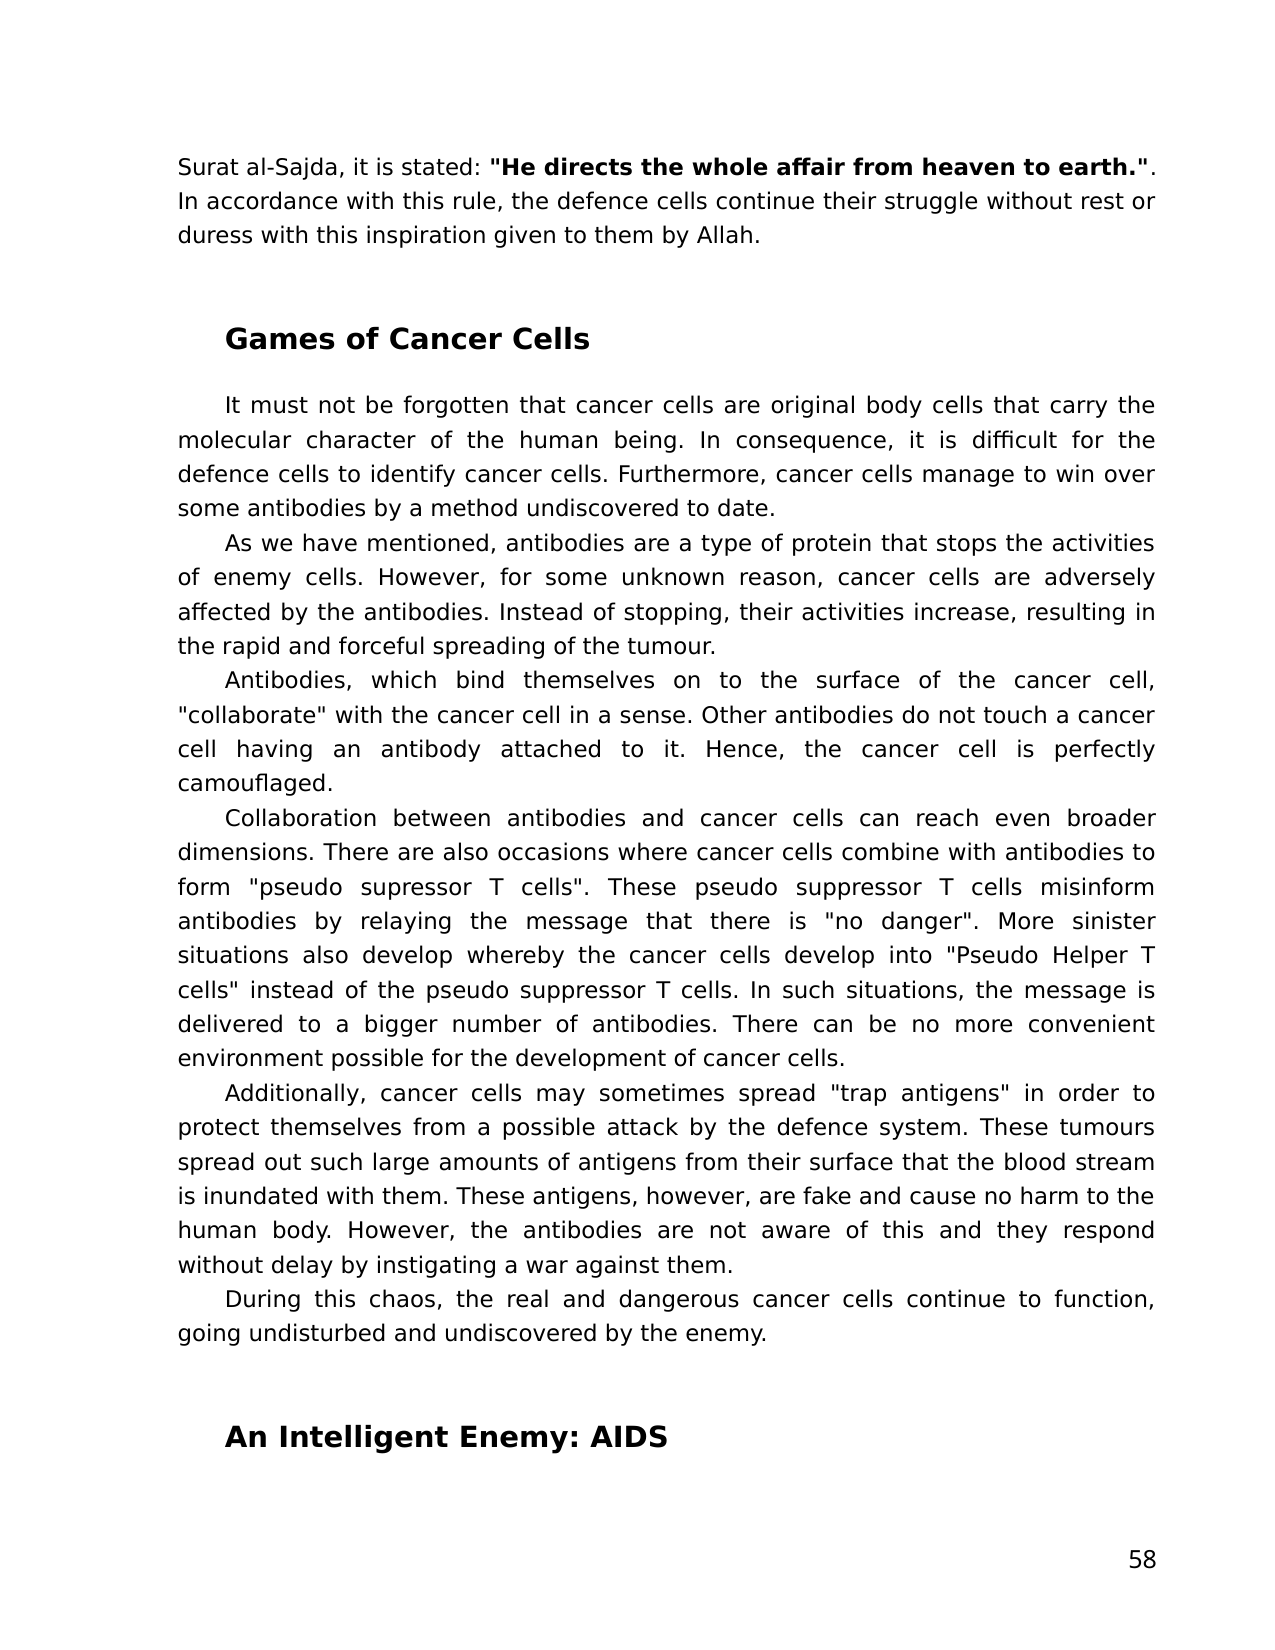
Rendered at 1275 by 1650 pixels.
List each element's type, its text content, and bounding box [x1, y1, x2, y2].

text Additionally, cancer cells may sometimes spread "trap antigens" in order to protect themselves from a possible attack by the defence system. These tumours spread out such large amounts of antigens from their surface that the blood stream is inundated with them. These antigens, however, are fake and cause no harm to the human body. However, the antibodies are not aware of this and they respond without delay by instigating a war against them. [177, 1074, 1157, 1280]
text Collaboration between antibodies and cancer cells can reach even broader dimensions. There are also occasions where cancer cells combine with antibodies to form "pseudo supressor T cells". These pseudo suppressor T cells misinform antibodies by relaying the message that there is "no danger". More sinister situations also develop whereby the cancer cells develop into "Pseudo Helper T cells" instead of the pseudo suppressor T cells. In such situations, the message is delivered to a bigger number of antibodies. There can be no more convenient environment possible for the development of cancer cells. [177, 799, 1157, 1074]
text As we have mentioned, antibodies are a type of protein that stops the activities of enemy cells. However, for some unknown reason, cancer cells are adversely affected by the antibodies. Instead of stopping, their activities increase, resulting in the rapid and forceful spreading of the tumour. [177, 524, 1157, 661]
text Antibodies, which bind themselves on to the surface of the cancer cell, "collaborate" with the cancer cell in a sense. Other antibodies do not touch a cancer cell having an antibody attached to it. Hence, the cancer cell is perfectly camouflaged. [177, 661, 1157, 799]
text Surat al-Sajda, it is stated: "He directs the whole affair from heaven to earth.". In accordance with this rule, the defence cells continue their struggle without rest or duress with this inspiration given to them by Allah. [177, 148, 1157, 251]
text It must not be forgotten that cancer cells are original body cells that carry the molecular character of the human being. In consequence, it is difficult for the defence cells to identify cancer cells. Furthermore, cancer cells manage to win over some antibodies by a method undiscovered to date. [177, 386, 1157, 524]
text Games of Cancer Cells [177, 323, 1157, 357]
text An Intelligent Enemy: AIDS [177, 1421, 1157, 1454]
text During this chaos, the real and dangerous cancer cells continue to function, going undisturbed and undiscovered by the enemy. [177, 1280, 1157, 1349]
